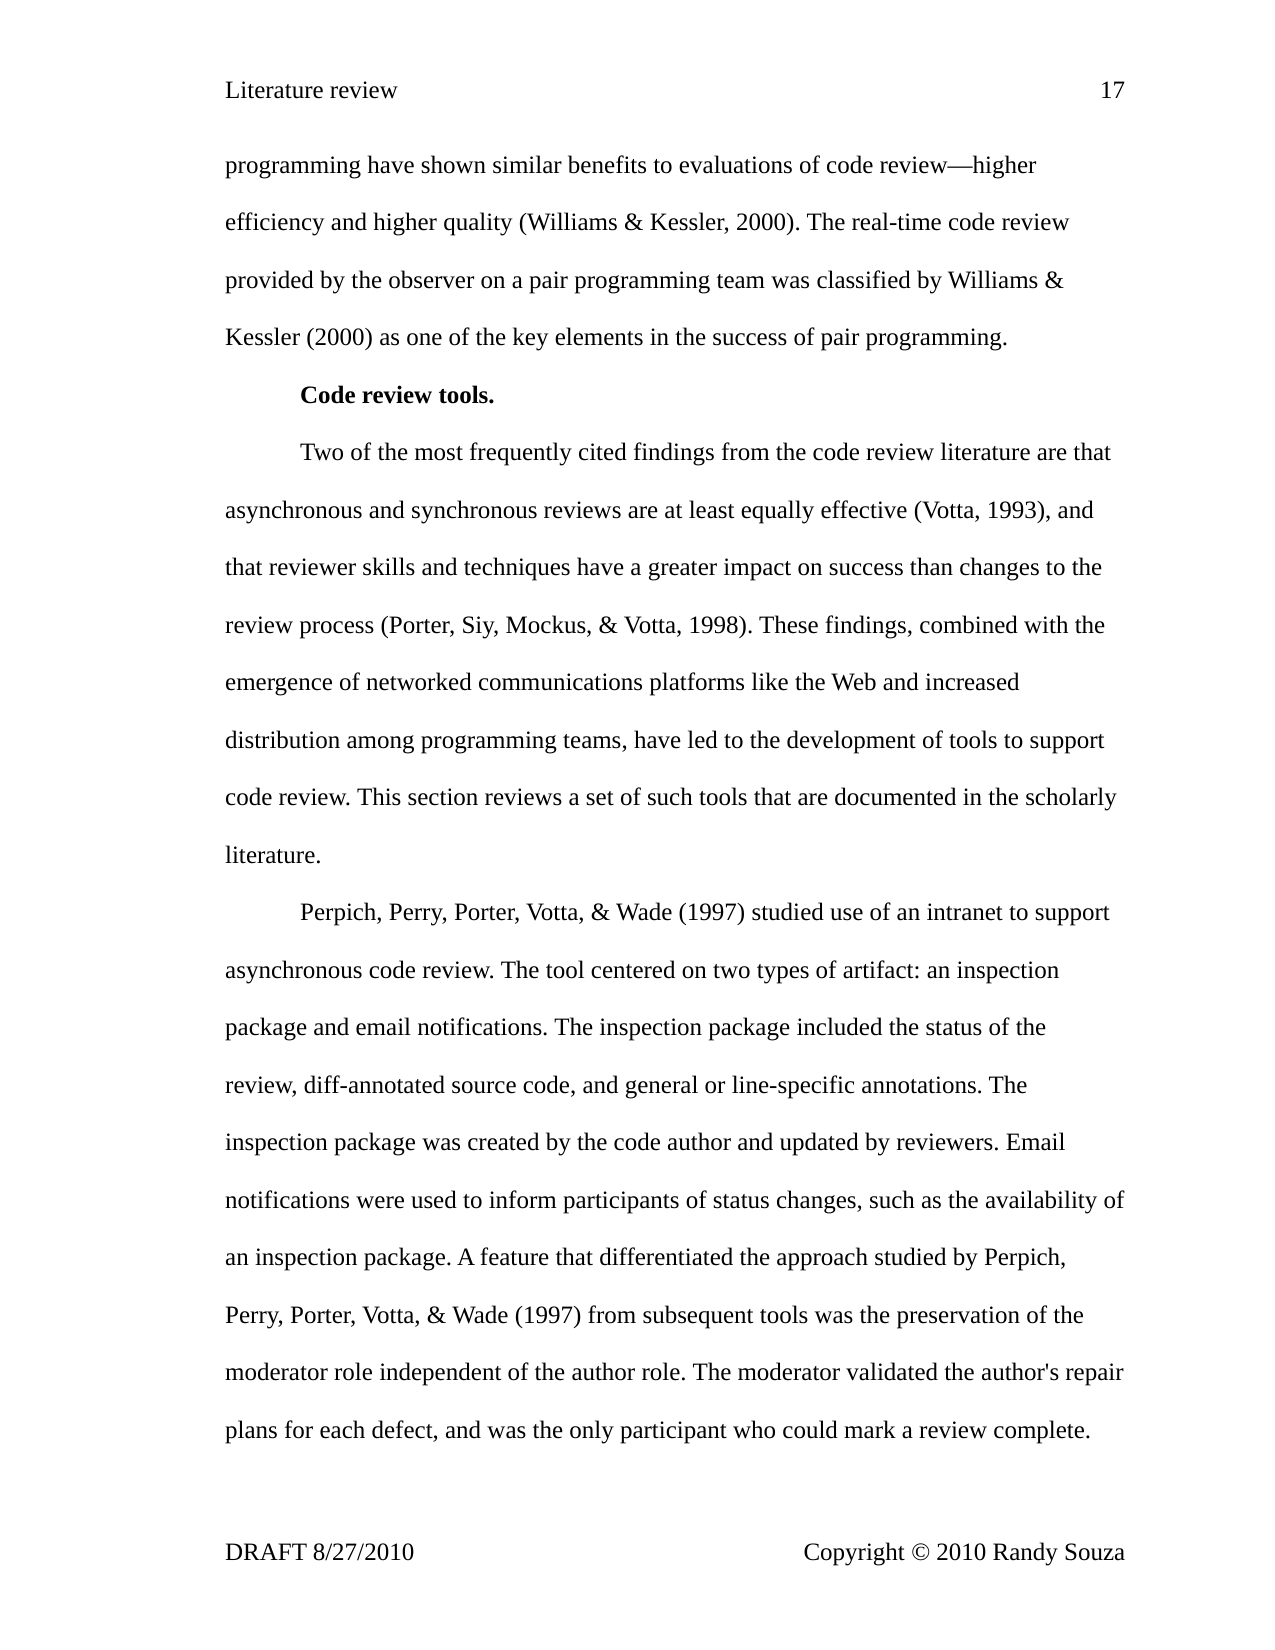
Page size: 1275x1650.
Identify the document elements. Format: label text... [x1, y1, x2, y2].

text Two of the most frequently cited findings from the code review literature are that asynchronous and synchronous reviews are at least equally effective (Votta, 1993), and that reviewer skills and techniques have a greater impact on success than changes to the review process (Porter, Siy, Mockus, & Votta, 1998). These findings, combined with the emergence of networked communications platforms like the Web and increased distribution among programming teams, have led to the development of tools to support code review. This section reviews a set of such tools that are documented in the scholarly literature. [225, 437, 1125, 869]
text programming have shown similar benefits to evaluations of code review—higher efficiency and higher quality (Williams & Kessler, 2000). The real-time code review provided by the observer on a pair programming team was classified by Williams & Kessler (2000) as one of the key elements in the success of pair programming. [225, 150, 1125, 351]
subtitle Code review tools. [300, 380, 1125, 409]
text Perpich, Perry, Porter, Votta, & Wade (1997) studied use of an intranet to support asynchronous code review. The tool centered on two types of artifact: an inspection package and email notifications. The inspection package included the status of the review, diff-annotated source code, and general or line-specific annotations. The inspection package was created by the code author and updated by reviewers. Email notifications were used to inform participants of status changes, such as the availability of an inspection package. A feature that differentiated the approach studied by Perpich, Perry, Porter, Votta, & Wade (1997) from subsequent tools was the preservation of the moderator role independent of the author role. The moderator validated the author's repair plans for each defect, and was the only participant who could mark a review complete. [225, 897, 1125, 1444]
